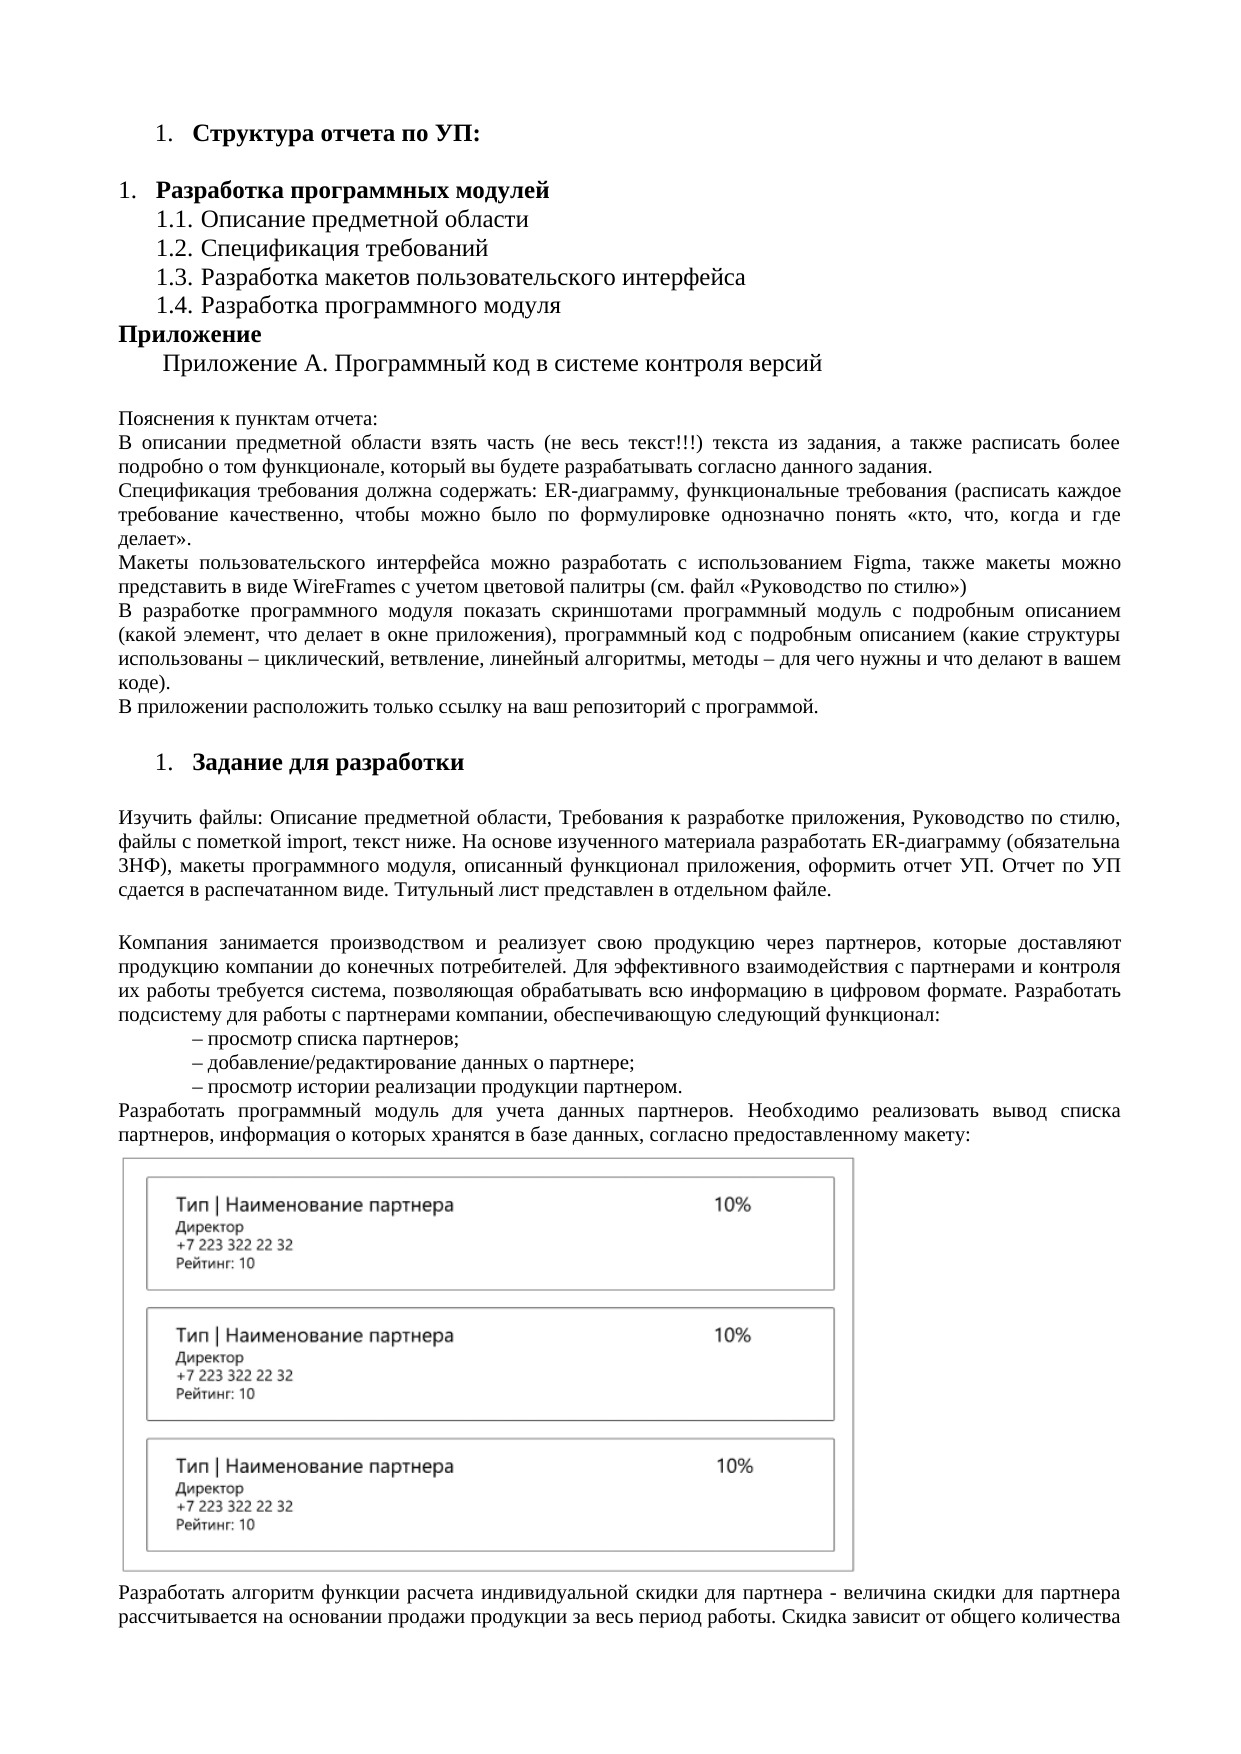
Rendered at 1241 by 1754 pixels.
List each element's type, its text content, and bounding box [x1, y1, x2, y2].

text В приложении расположить только ссылку на ваш репозиторий с программой. [118, 694, 1122, 718]
text – просмотр списка партнеров; [192, 1026, 1122, 1050]
text Макеты пользовательского интерфейса можно разработать с использованием Figma, также макеты можно представить в виде WireFrames с учетом цветовой палитры (см. файл «Руководство по стилю») [118, 550, 1122, 598]
text Приложение [118, 319, 1122, 348]
list Разработка макетов пользовательского интерфейса [156, 262, 1122, 291]
text – просмотр истории реализации продукции партнером. [192, 1074, 1122, 1098]
text Компания занимается производством и реализует свою продукцию через партнеров, которые доставляют продукцию компании до конечных потребителей. Для эффективного взаимодействия с партнерами и контроля их работы требуется система, позволяющая обрабатывать всю информацию в цифровом формате. Разработать подсистему для работы с партнерами компании, обеспечивающую следующий функционал: [118, 930, 1122, 1026]
text Изучить файлы: Описание предметной области, Требования к разработке приложения, Руководство по стилю, файлы с пометкой import, текст ниже. На основе изученного материала разработать ER-диаграмму (обязательна 3НФ), макеты программного модуля, описанный функционал приложения, оформить отчет УП. Отчет по УП сдается в распечатанном виде. Титульный лист представлен в отдельном файле. [118, 805, 1122, 901]
text Разработать алгоритм функции расчета индивидуальной скидки для партнера - величина скидки для партнера рассчитывается на основании продажи продукции за весь период работы. Скидка зависит от общего количества [118, 1580, 1122, 1628]
list Разработка программного модуля [156, 291, 1122, 319]
text Приложение А. Программный код в системе контроля версий [162, 348, 1122, 377]
picture [118, 1146, 863, 1580]
list Разработка программных модулей [118, 176, 1122, 204]
list Описание предметной области [156, 204, 1122, 233]
text – добавление/редактирование данных о партнере; [192, 1050, 1122, 1074]
text Пояснения к пунктам отчета: [118, 406, 1122, 430]
list Структура отчета по УП: [154, 118, 1122, 147]
text В разработке программного модуля показать скриншотами программный модуль с подробным описанием (какой элемент, что делает в окне приложения), программный код с подробным описанием (какие структуры использованы – циклический, ветвление, линейный алгоритмы, методы – для чего нужны и что делают в вашем коде). [118, 598, 1122, 694]
text Разработать программный модуль для учета данных партнеров. Необходимо реализовать вывод списка партнеров, информация о которых хранятся в базе данных, согласно предоставленному макету: [118, 1098, 1122, 1146]
list Спецификация требований [156, 233, 1122, 262]
list Задание для разработки [154, 747, 1122, 776]
text Спецификация требования должна содержать: ER-диаграмму, функциональные требования (расписать каждое требование качественно, чтобы можно было по формулировке однозначно понять «кто, что, когда и где делает». [118, 478, 1122, 550]
text В описании предметной области взять часть (не весь текст!!!) текста из задания, а также расписать более подробно о том функционале, который вы будете разрабатывать согласно данного задания. [118, 430, 1122, 478]
